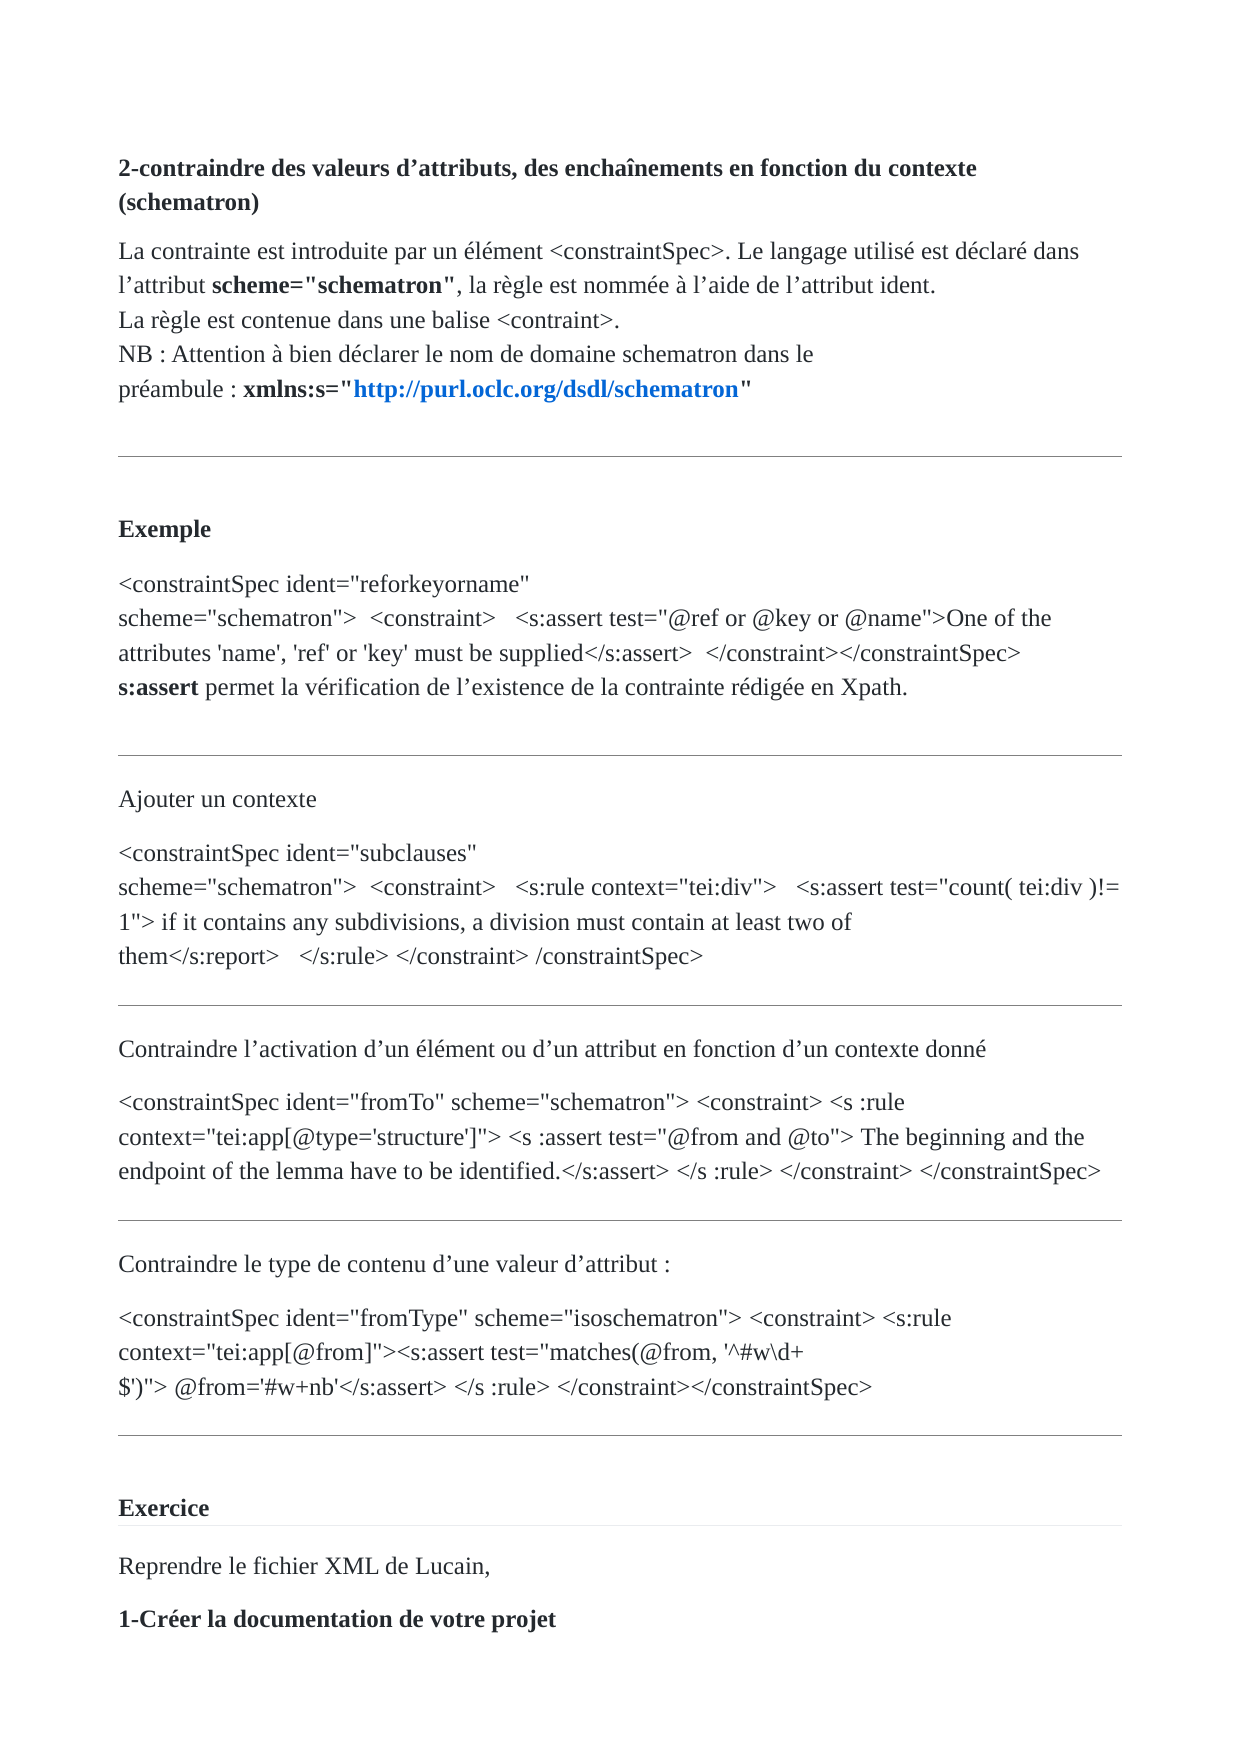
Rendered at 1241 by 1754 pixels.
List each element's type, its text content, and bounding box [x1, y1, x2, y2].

text NB : Attention à bien déclarer le nom de domaine schematron dans le préambule : xmlns:s="http://purl.oclc.org/dsdl/schematron" [118, 339, 1122, 403]
text s:assert permet la vérification de l’existence de la contrainte rédigée en Xpath. [118, 672, 1122, 701]
text Reprendre le fichier XML de Lucain, [118, 1551, 1122, 1580]
subtitle Exercice [118, 1493, 1122, 1525]
subtitle Exemple [118, 514, 1122, 543]
text La règle est contenue dans une balise <contraint>. [118, 305, 1122, 334]
text 1-Créer la documentation de votre projet [118, 1604, 1122, 1633]
text Contraindre le type de contenu d’une valeur d’attribut : [118, 1249, 1122, 1278]
text 2-contraindre des valeurs d’attributs, des enchaînements en fonction du contexte (schematron) [118, 118, 1122, 216]
text La contrainte est introduite par un élément <constraintSpec>. Le langage utilisé est déclaré dans l’attribut scheme="schematron", la règle est nommée à l’aide de l’attribut ident. [118, 236, 1122, 299]
text <constraintSpec ident="subclauses" scheme="schematron"> <constraint> <s:rule context="tei:div"> <s:assert test="count( tei:div )!= 1"> if it contains any subdivisions, a division must contain at least two of them</s:report> </s:rule> </constraint> /constraintSpec> [118, 838, 1122, 970]
text Contraindre l’activation d’un élément ou d’un attribut en fonction d’un contexte donné [118, 1034, 1122, 1063]
text <constraintSpec ident="fromTo" scheme="schematron"> <constraint> <s :rule context="tei:app[@type='structure']"> <s :assert test="@from and @to"> The beginning and the endpoint of the lemma have to be identified.</s:assert> </s :rule> </constraint> </constraintSpec> [118, 1087, 1122, 1185]
text <constraintSpec ident="reforkeyorname" scheme="schematron"> <constraint> <s:assert test="@ref or @key or @name">One of the attributes 'name', 'ref' or 'key' must be supplied</s:assert> </constraint></constraintSpec> [118, 569, 1122, 667]
text Ajouter un contexte [118, 784, 1122, 813]
text <constraintSpec ident="fromType" scheme="isoschematron"> <constraint> <s:rule context="tei:app[@from]"><s:assert test="matches(@from, '^#w\d+$')"> @from='#w+nb'</s:assert> </s :rule> </constraint></constraintSpec> [118, 1303, 1122, 1401]
